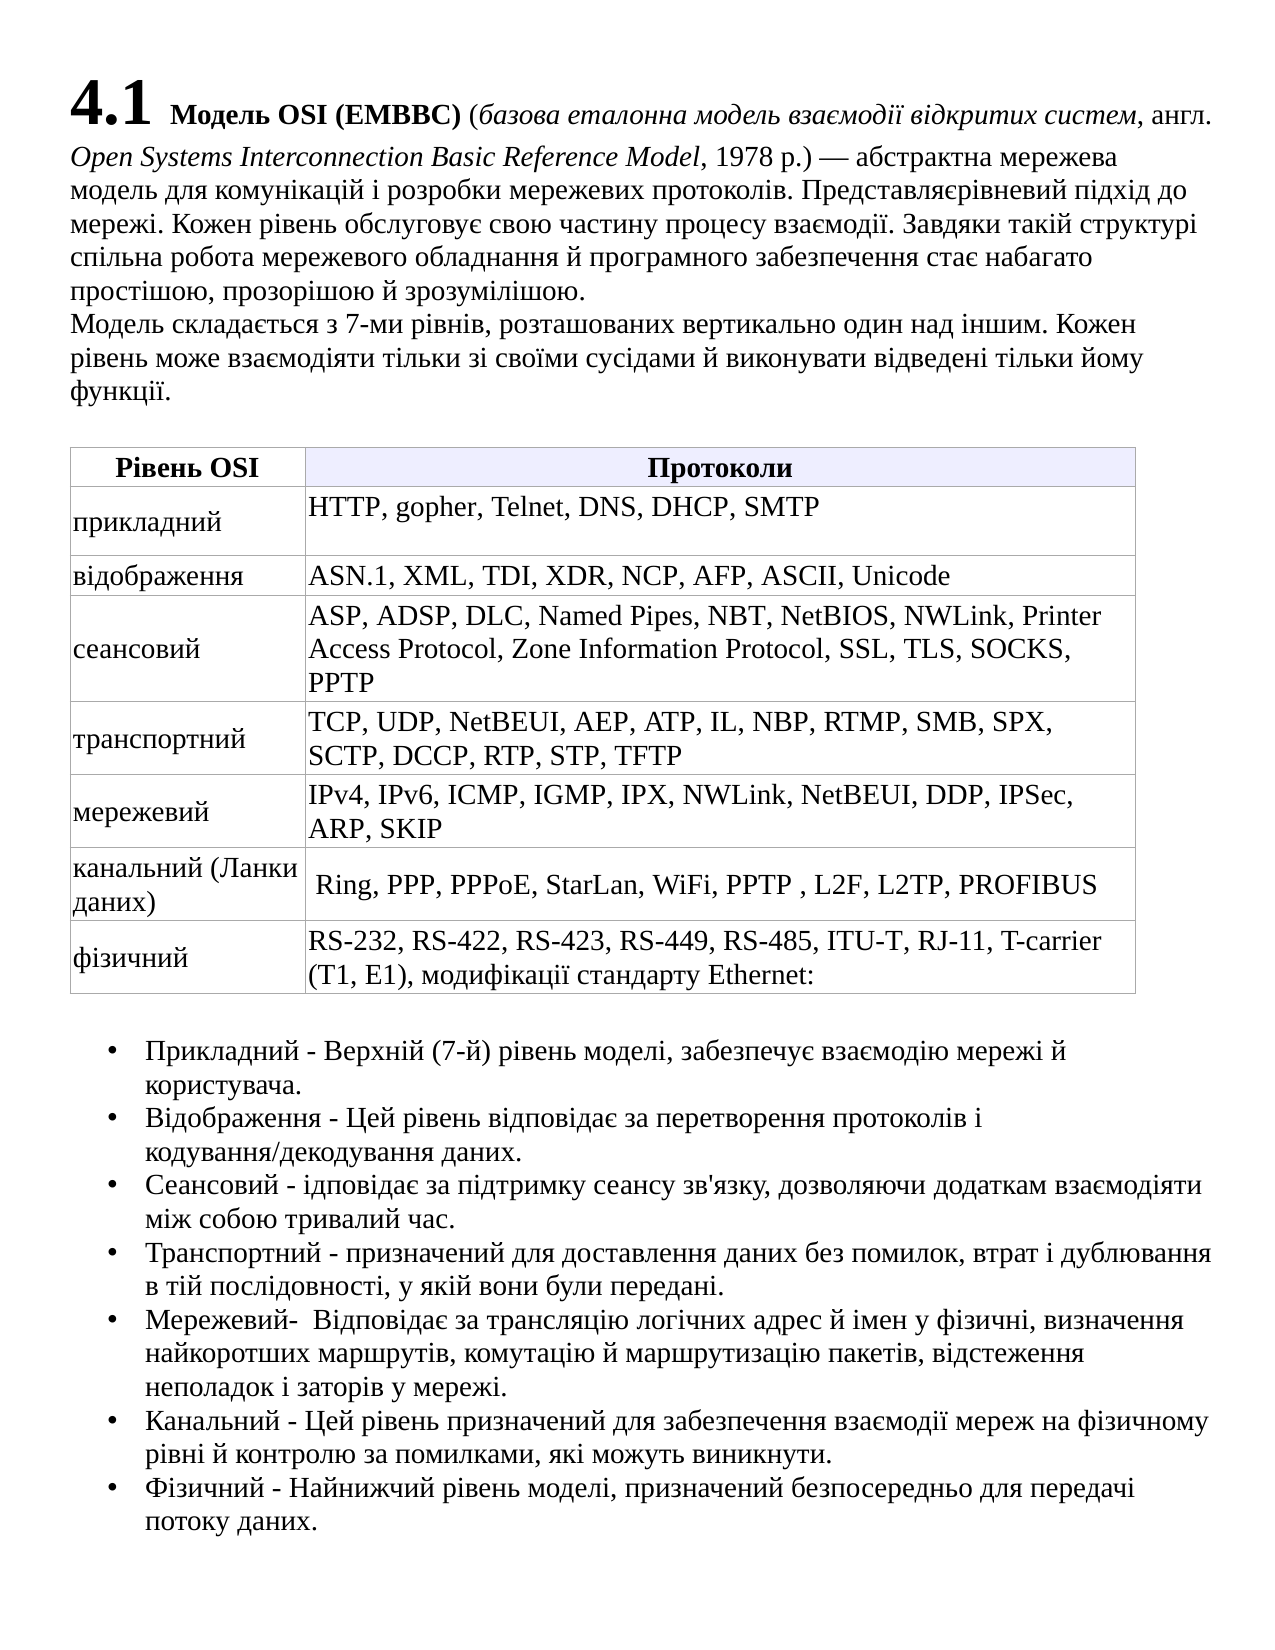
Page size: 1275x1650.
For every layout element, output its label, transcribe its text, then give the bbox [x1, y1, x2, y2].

table_cell відображення [71, 556, 305, 595]
table_cell Ring, PPP, PPPoE, StarLan, WiFi, PPTP , L2F, L2TP, PROFIBUS [306, 848, 1135, 920]
table_cell мережевий [71, 775, 305, 847]
table_header Рівень OSI [71, 448, 305, 486]
list Транспортний - призначений для доставлення даних без помилок, втрат і дублювання в тій послідовності, у якій вони були передані. [107, 1235, 1212, 1302]
table_cell сеансовий [71, 596, 305, 701]
table_cell RS-232, RS-422, RS-423, RS-449, RS-485, ITU-T, RJ-11, T-carrier (T1, E1), модифікації стандарту Ethernet: [306, 921, 1135, 993]
list Прикладний - Верхній (7-й) рівень моделі, забезпечує взаємодію мережі й користувача. [107, 1033, 1212, 1100]
table_cell TCP, UDP, NetBEUI, AEP, ATP, IL, NBP, RTMP, SMB, SPX, SCTP, DCCP, RTP, STP, TFTP [306, 702, 1135, 774]
table_cell фізичний [71, 921, 305, 993]
table_cell HTTP, gopher, Telnet, DNS, DHCP, SMTP [306, 487, 1135, 555]
text Модель складається з 7-ми рівнів, розташованих вертикально один над іншим. Кожен рівень може взаємодіяти тільки зі своїми сусідами й виконувати відведені тільки йому функції. [70, 306, 1212, 407]
table_cell прикладний [71, 487, 305, 555]
text 4.1 Модель OSI (ЕМВВС) (базова еталонна модель взаємодії відкритих систем, англ. Open Systems Interconnection Basic Reference Model, 1978 р.) — абстрактна мережева модель для комунікацій і розробки мережевих протоколів. Представляєрівневий підхід до мережі. Кожен рівень обслуговує свою частину процесу взаємодії. Завдяки такій структурі спільна робота мережевого обладнання й програмного забезпечення стає набагато простішою, прозорішою й зрозумілішою. [70, 62, 1212, 306]
table_cell ASN.1, XML, TDI, XDR, NCP, AFP, ASCII, Unicode [306, 556, 1135, 595]
table_header Протоколи [306, 448, 1135, 486]
table_cell ASP, ADSP, DLC, Named Pipes, NBT, NetBIOS, NWLink, Printer Access Protocol, Zone Information Protocol, SSL, TLS, SOCKS, PPTP [306, 596, 1135, 701]
table_cell транспортний [71, 702, 305, 774]
list Канальний - Цей рівень призначений для забезпечення взаємодії мереж на фізичному рівні й контролю за помилками, які можуть виникнути. [107, 1403, 1212, 1470]
list Відображення - Цей рівень відповідає за перетворення протоколів і кодування/декодування даних. [107, 1100, 1212, 1167]
table_cell канальний (Ланки даних) [71, 848, 305, 920]
list Фізичний - Найнижчий рівень моделі, призначений безпосередньо для передачі потоку даних. [107, 1470, 1212, 1537]
list Сеансовий - ідповідає за підтримку сеансу зв'язку, дозволяючи додаткам взаємодіяти між собою тривалий час. [107, 1167, 1212, 1235]
list Мережевий- Відповідає за трансляцію логічних адрес й імен у фізичні, визначення найкоротших маршрутів, комутацію й маршрутизацію пакетів, відстеження неполадок і заторів у мережі. [107, 1302, 1212, 1403]
table_cell IPv4, IPv6, ICMP, IGMP, IPX, NWLink, NetBEUI, DDP, IPSec, ARP, SKIP [306, 775, 1135, 847]
